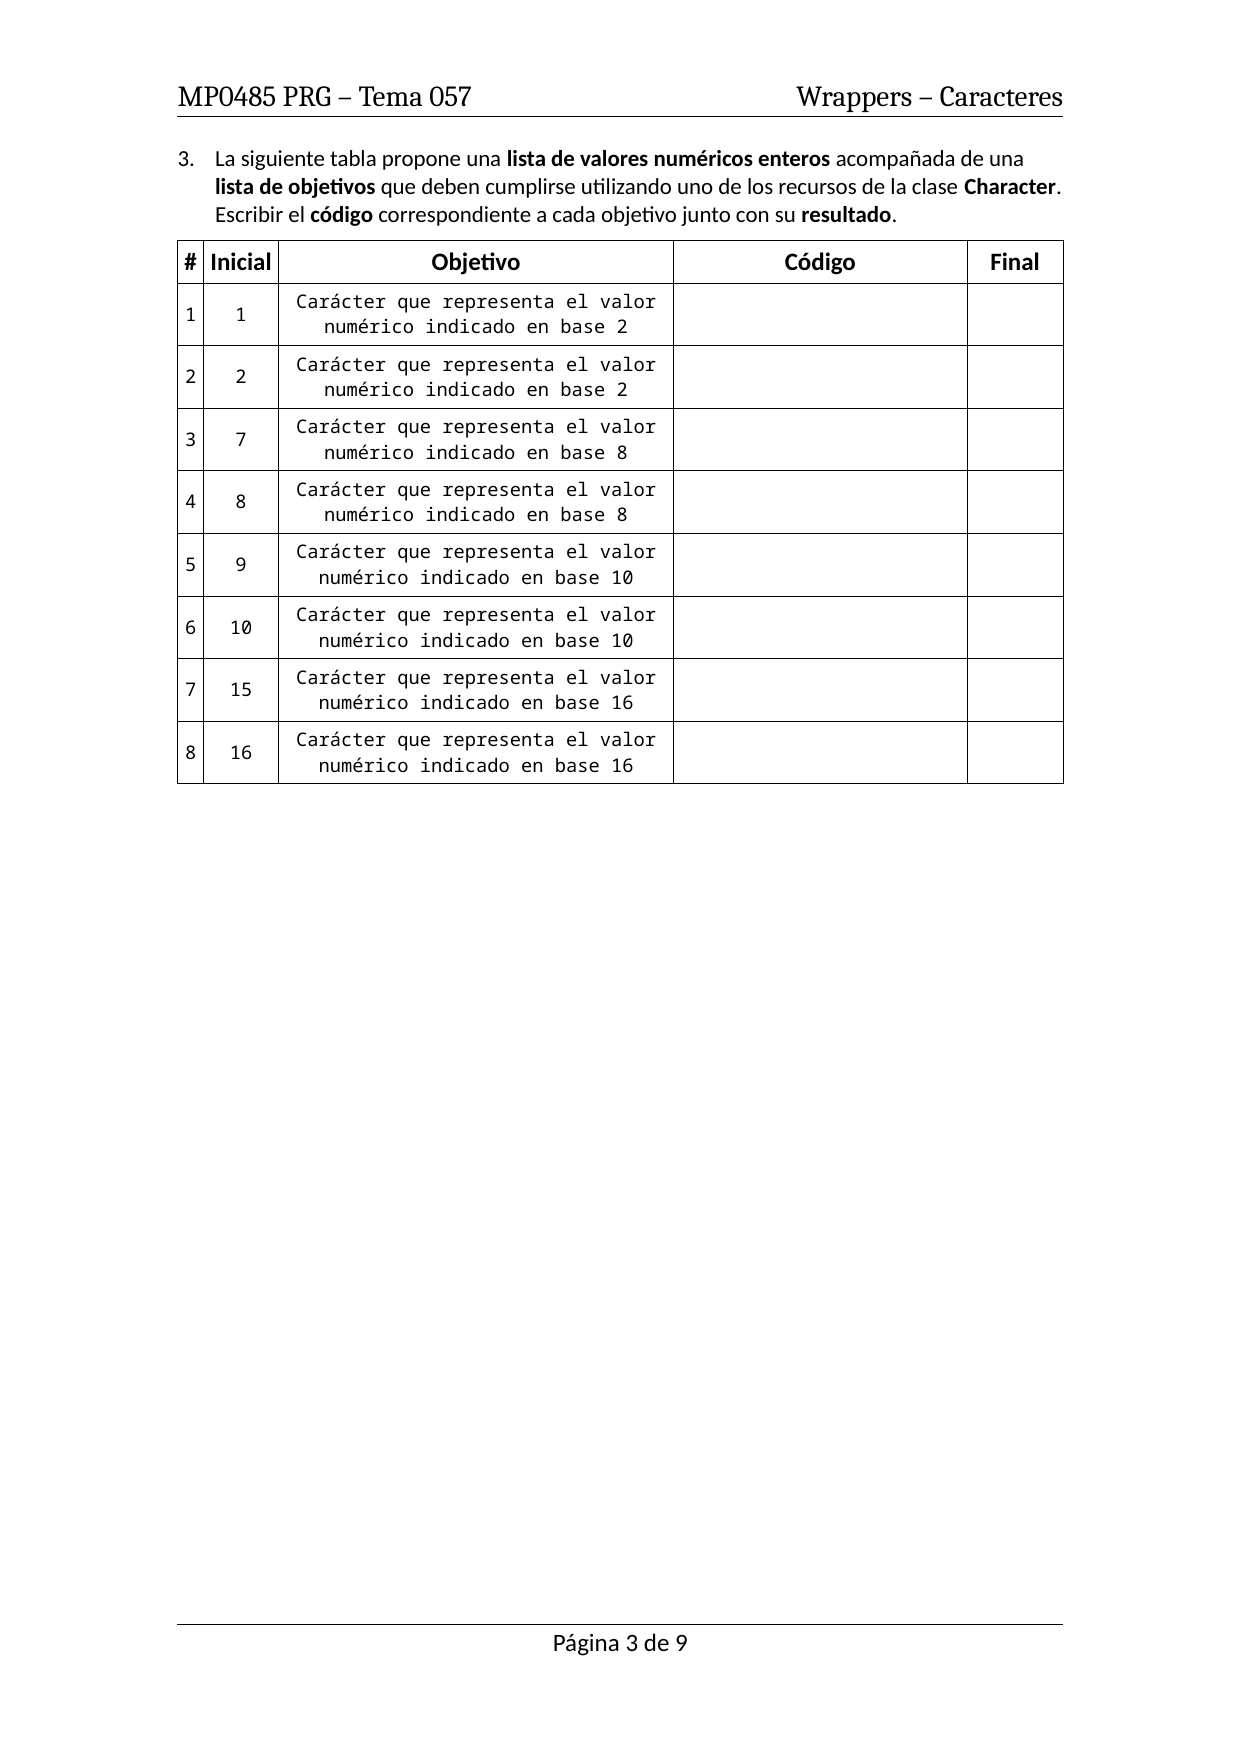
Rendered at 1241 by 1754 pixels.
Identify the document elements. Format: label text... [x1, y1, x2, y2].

table_cell [674, 471, 967, 533]
table_cell [674, 597, 967, 658]
table_cell [674, 284, 967, 345]
table_cell Carácter que representa el valor numérico indicado en base 2 [279, 284, 673, 345]
table_cell Carácter que representa el valor numérico indicado en base 2 [279, 346, 673, 408]
table_cell Carácter que representa el valor numérico indicado en base 10 [279, 597, 673, 658]
list La siguiente tabla propone una lista de valores numéricos enteros acompañada de una lista de objetivos que deben cumplirse utilizando uno de los recursos de la clase Character. Escribir el código correspondiente a cada objetivo junto con su resultado. [177, 144, 1063, 228]
table_cell 4 [178, 471, 203, 533]
table_cell [968, 284, 1063, 345]
table_cell 1 [178, 284, 203, 345]
table_header Final [968, 241, 1063, 282]
table_cell [674, 409, 967, 470]
table_cell 2 [204, 346, 278, 408]
table_header Inicial [204, 241, 278, 282]
table_cell [968, 597, 1063, 658]
table_cell [968, 534, 1063, 596]
table_header Código [674, 241, 967, 282]
table_cell [674, 659, 967, 721]
table_cell 8 [204, 471, 278, 533]
table_cell [674, 346, 967, 408]
table_cell 1 [204, 284, 278, 345]
table_cell Carácter que representa el valor numérico indicado en base 8 [279, 471, 673, 533]
table_cell [968, 471, 1063, 533]
table_cell [968, 346, 1063, 408]
table_cell [968, 722, 1063, 783]
table_cell 16 [204, 722, 278, 783]
table_cell [968, 409, 1063, 470]
table_cell 15 [204, 659, 278, 721]
table_cell 5 [178, 534, 203, 596]
table_cell Carácter que representa el valor numérico indicado en base 16 [279, 659, 673, 721]
table_cell Carácter que representa el valor numérico indicado en base 8 [279, 409, 673, 470]
table_cell [674, 534, 967, 596]
table_cell [674, 722, 967, 783]
table_cell 3 [178, 409, 203, 470]
table_cell Carácter que representa el valor numérico indicado en base 16 [279, 722, 673, 783]
table_cell Carácter que representa el valor numérico indicado en base 10 [279, 534, 673, 596]
table_cell 10 [204, 597, 278, 658]
table_header # [178, 241, 203, 282]
table_cell 7 [204, 409, 278, 470]
table_cell 2 [178, 346, 203, 408]
table_cell 8 [178, 722, 203, 783]
table_cell 9 [204, 534, 278, 596]
table_header Objetivo [279, 241, 673, 282]
table_cell 7 [178, 659, 203, 721]
table_cell [968, 659, 1063, 721]
table_cell 6 [178, 597, 203, 658]
